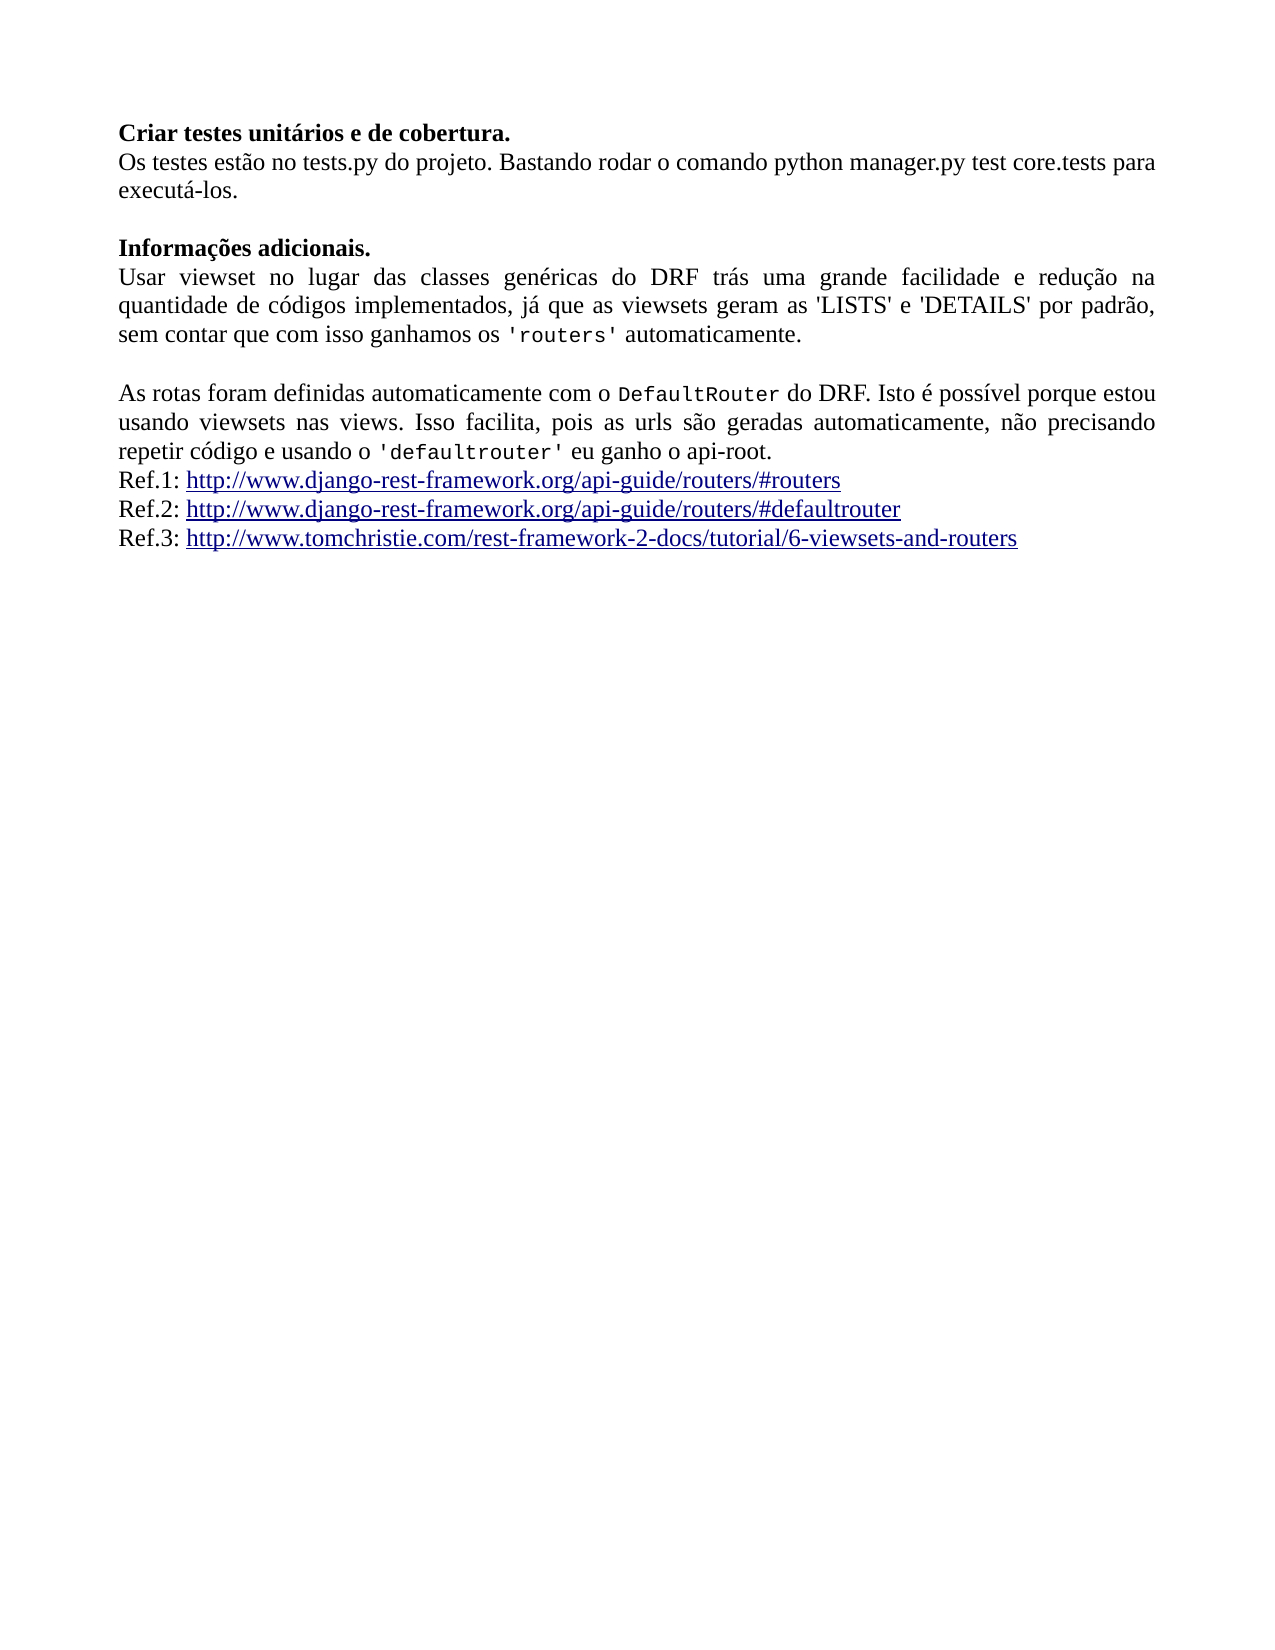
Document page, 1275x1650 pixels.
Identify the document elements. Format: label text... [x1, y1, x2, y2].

text Usar viewset no lugar das classes genéricas do DRF trás uma grande facilidade e redução na quantidade de códigos implementados, já que as viewsets geram as 'LISTS' e 'DETAILS' por padrão, sem contar que com isso ganhamos os 'routers' automaticamente. [118, 262, 1157, 349]
text Informações adicionais. [118, 233, 1157, 262]
text Criar testes unitários e de cobertura. [118, 118, 1157, 147]
text As rotas foram definidas automaticamente com o DefaultRouter do DRF. Isto é possível porque estou usando viewsets nas views. Isso facilita, pois as urls são geradas automaticamente, não precisando repetir código e usando o 'defaultrouter' eu ganho o api-root. [118, 378, 1157, 466]
text Ref.2: http://www.django-rest-framework.org/api-guide/routers/#defaultrouter [118, 494, 1157, 523]
text Ref.1: http://www.django-rest-framework.org/api-guide/routers/#routers [118, 466, 1157, 494]
text Os testes estão no tests.py do projeto. Bastando rodar o comando python manager.py test core.tests para executá-los. [118, 147, 1157, 204]
text Ref.3: http://www.tomchristie.com/rest-framework-2-docs/tutorial/6-viewsets-and-routers [118, 523, 1157, 552]
